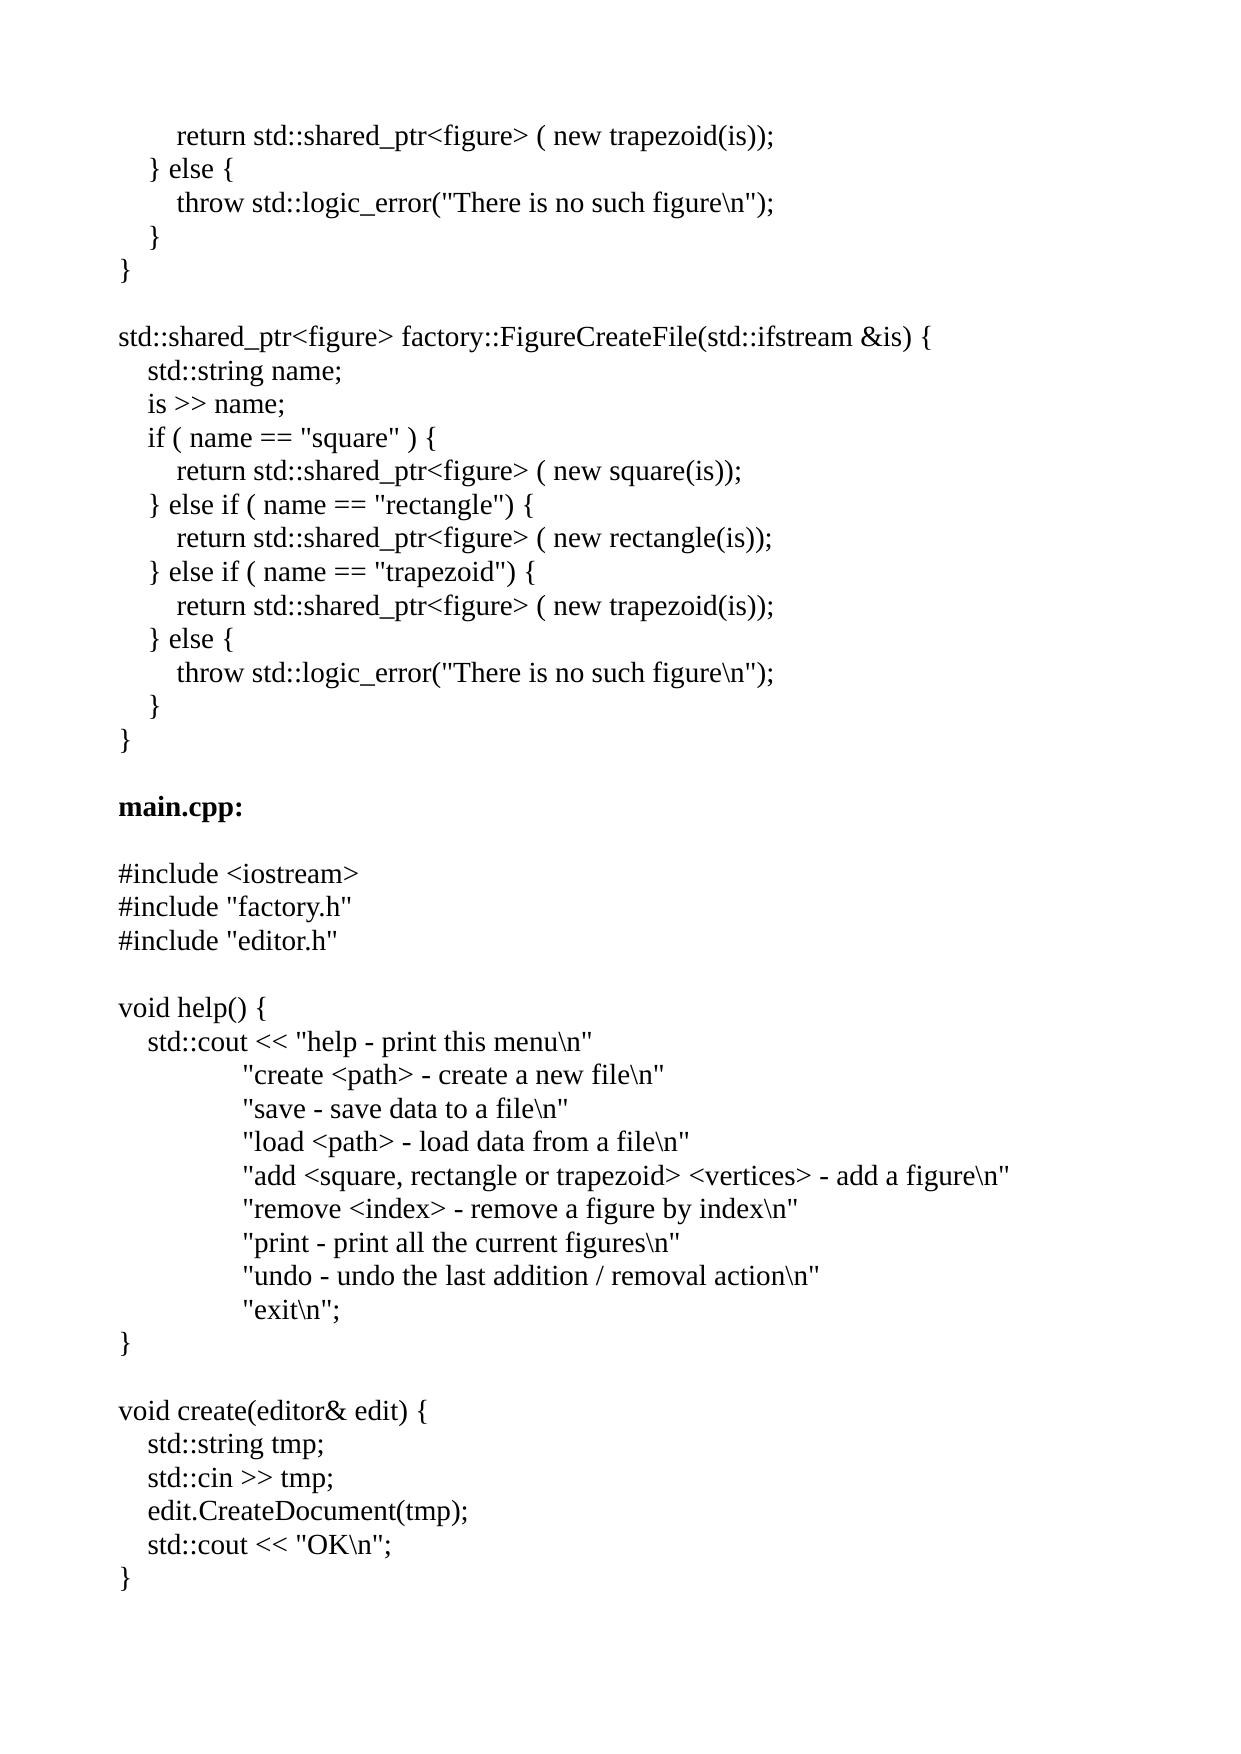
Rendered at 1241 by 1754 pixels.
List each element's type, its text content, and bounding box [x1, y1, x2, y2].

text } else if ( name == "rectangle") { [118, 487, 1122, 521]
text "add <square, rectangle or trapezoid> <vertices> - add a figure\n" [118, 1158, 1122, 1191]
text } else { [118, 152, 1122, 185]
text std::cout << "OK\n"; [118, 1527, 1122, 1560]
text "remove <index> - remove a figure by index\n" [118, 1191, 1122, 1225]
text "print - print all the current figures\n" [118, 1225, 1122, 1258]
text } [118, 688, 1122, 722]
text } [118, 219, 1122, 252]
text main.cpp: [118, 789, 1122, 822]
text return std::shared_ptr<figure> ( new square(is)); [118, 453, 1122, 487]
text } [118, 722, 1122, 755]
text } else if ( name == "trapezoid") { [118, 554, 1122, 588]
text } [118, 1326, 1122, 1359]
text edit.CreateDocument(tmp); [118, 1493, 1122, 1527]
text std::cin >> tmp; [118, 1460, 1122, 1493]
text } [118, 1560, 1122, 1594]
text is >> name; [118, 386, 1122, 420]
text "undo - undo the last addition / removal action\n" [118, 1258, 1122, 1292]
text std::cout << "help - print this menu\n" [118, 1024, 1122, 1057]
text #include <iostream> [118, 856, 1122, 889]
text std::shared_ptr<figure> factory::FigureCreateFile(std::ifstream &is) { [118, 319, 1122, 353]
text if ( name == "square" ) { [118, 420, 1122, 453]
text #include "factory.h" [118, 889, 1122, 923]
text void help() { [118, 990, 1122, 1024]
text return std::shared_ptr<figure> ( new rectangle(is)); [118, 521, 1122, 554]
text std::string name; [118, 353, 1122, 386]
text void create(editor& edit) { [118, 1393, 1122, 1426]
text } else { [118, 621, 1122, 655]
text "create <path> - create a new file\n" [118, 1057, 1122, 1091]
text #include "editor.h" [118, 923, 1122, 957]
text std::string tmp; [118, 1426, 1122, 1460]
text "load <path> - load data from a file\n" [118, 1124, 1122, 1158]
text throw std::logic_error("There is no such figure\n"); [118, 185, 1122, 219]
text return std::shared_ptr<figure> ( new trapezoid(is)); [118, 118, 1122, 152]
text } [118, 252, 1122, 286]
text "exit\n"; [118, 1292, 1122, 1326]
text throw std::logic_error("There is no such figure\n"); [118, 655, 1122, 688]
text return std::shared_ptr<figure> ( new trapezoid(is)); [118, 588, 1122, 621]
text "save - save data to a file\n" [118, 1091, 1122, 1124]
